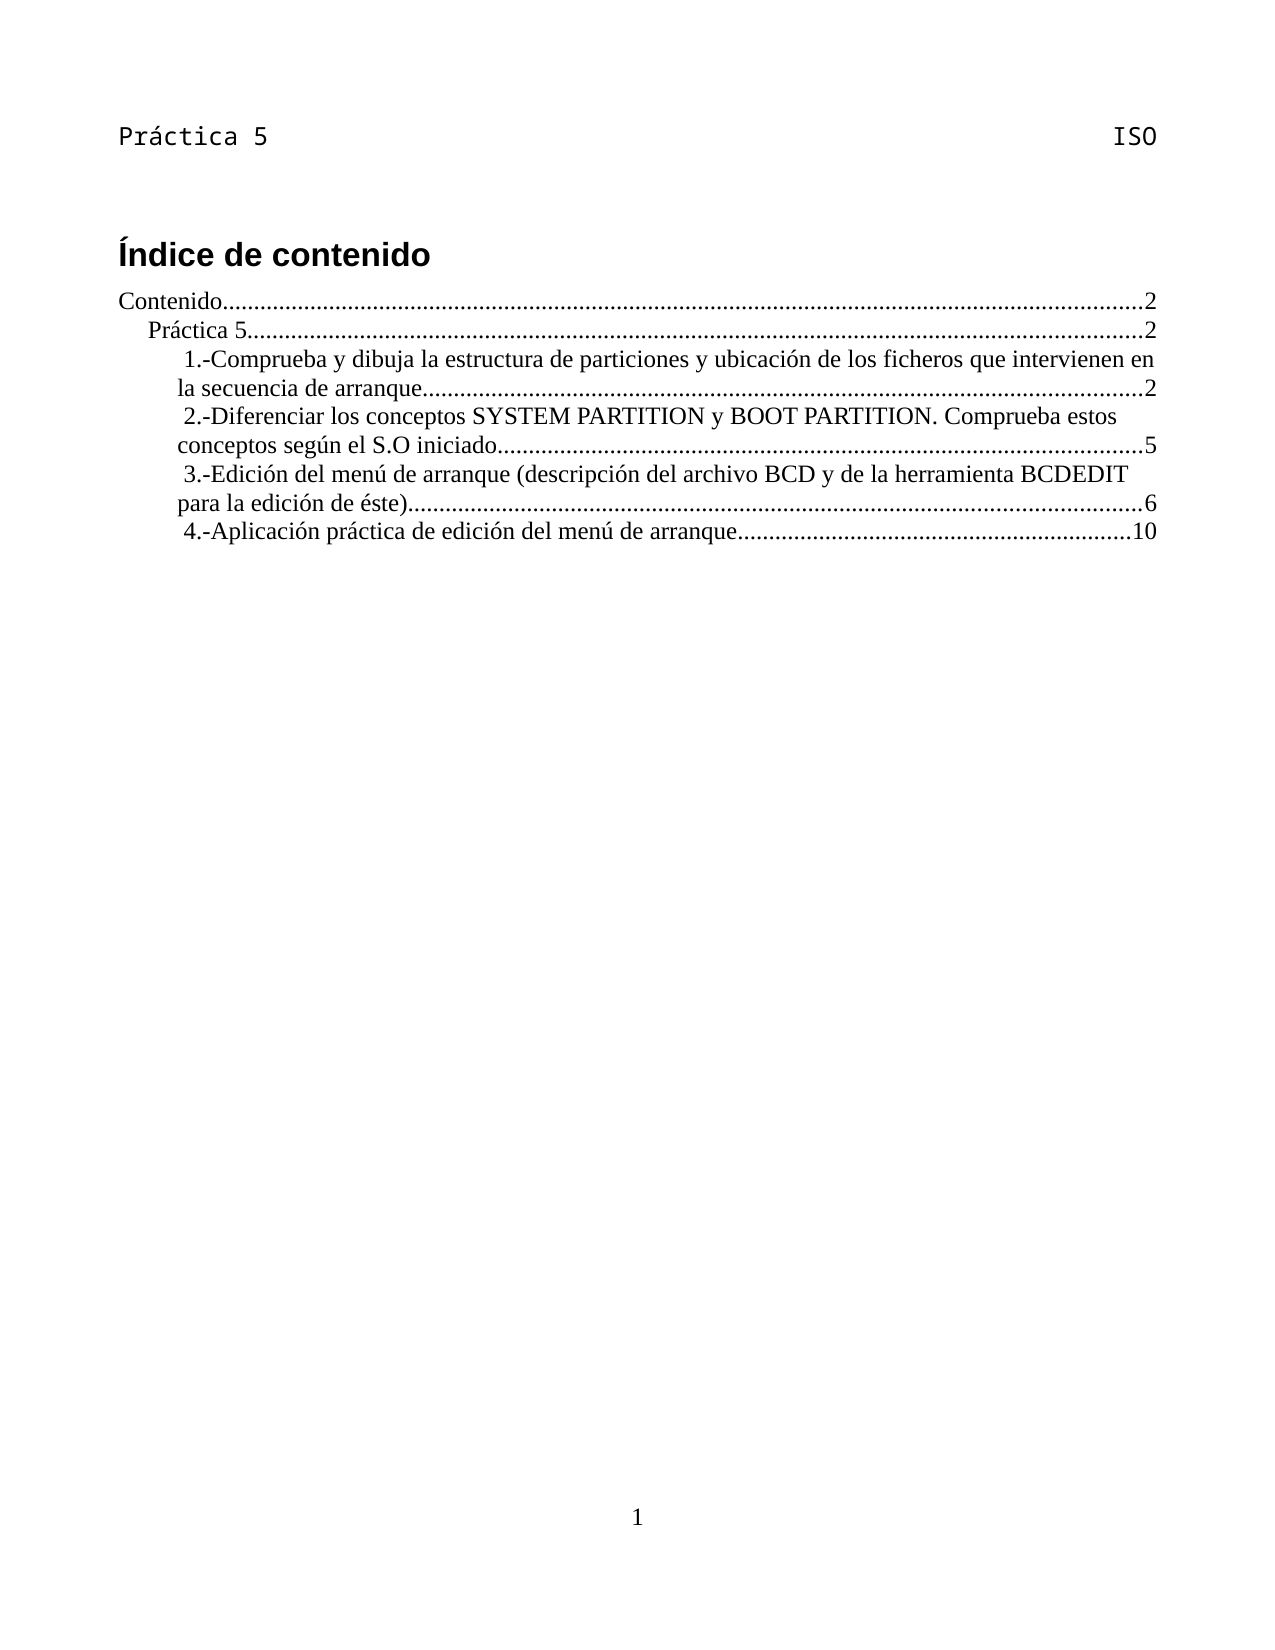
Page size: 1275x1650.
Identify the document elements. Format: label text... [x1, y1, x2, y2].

text 3.-Edición del menú de arranque (descripción del archivo BCD y de la herramienta BCDEDIT para la edición de éste) 6 [177, 459, 1157, 516]
text Práctica 5 2 [148, 315, 1157, 344]
subtitle Índice de contenido [118, 235, 1157, 274]
text 4.-Aplicación práctica de edición del menú de arranque 10 [177, 516, 1157, 545]
text 1.-Comprueba y dibuja la estructura de particiones y ubicación de los ficheros que intervienen en la secuencia de arranque. 2 [177, 344, 1157, 401]
text Contenido 2 [118, 286, 1157, 315]
text 2.-Diferenciar los conceptos SYSTEM PARTITION y BOOT PARTITION. Comprueba estos conceptos según el S.O iniciado. 5 [177, 401, 1157, 459]
